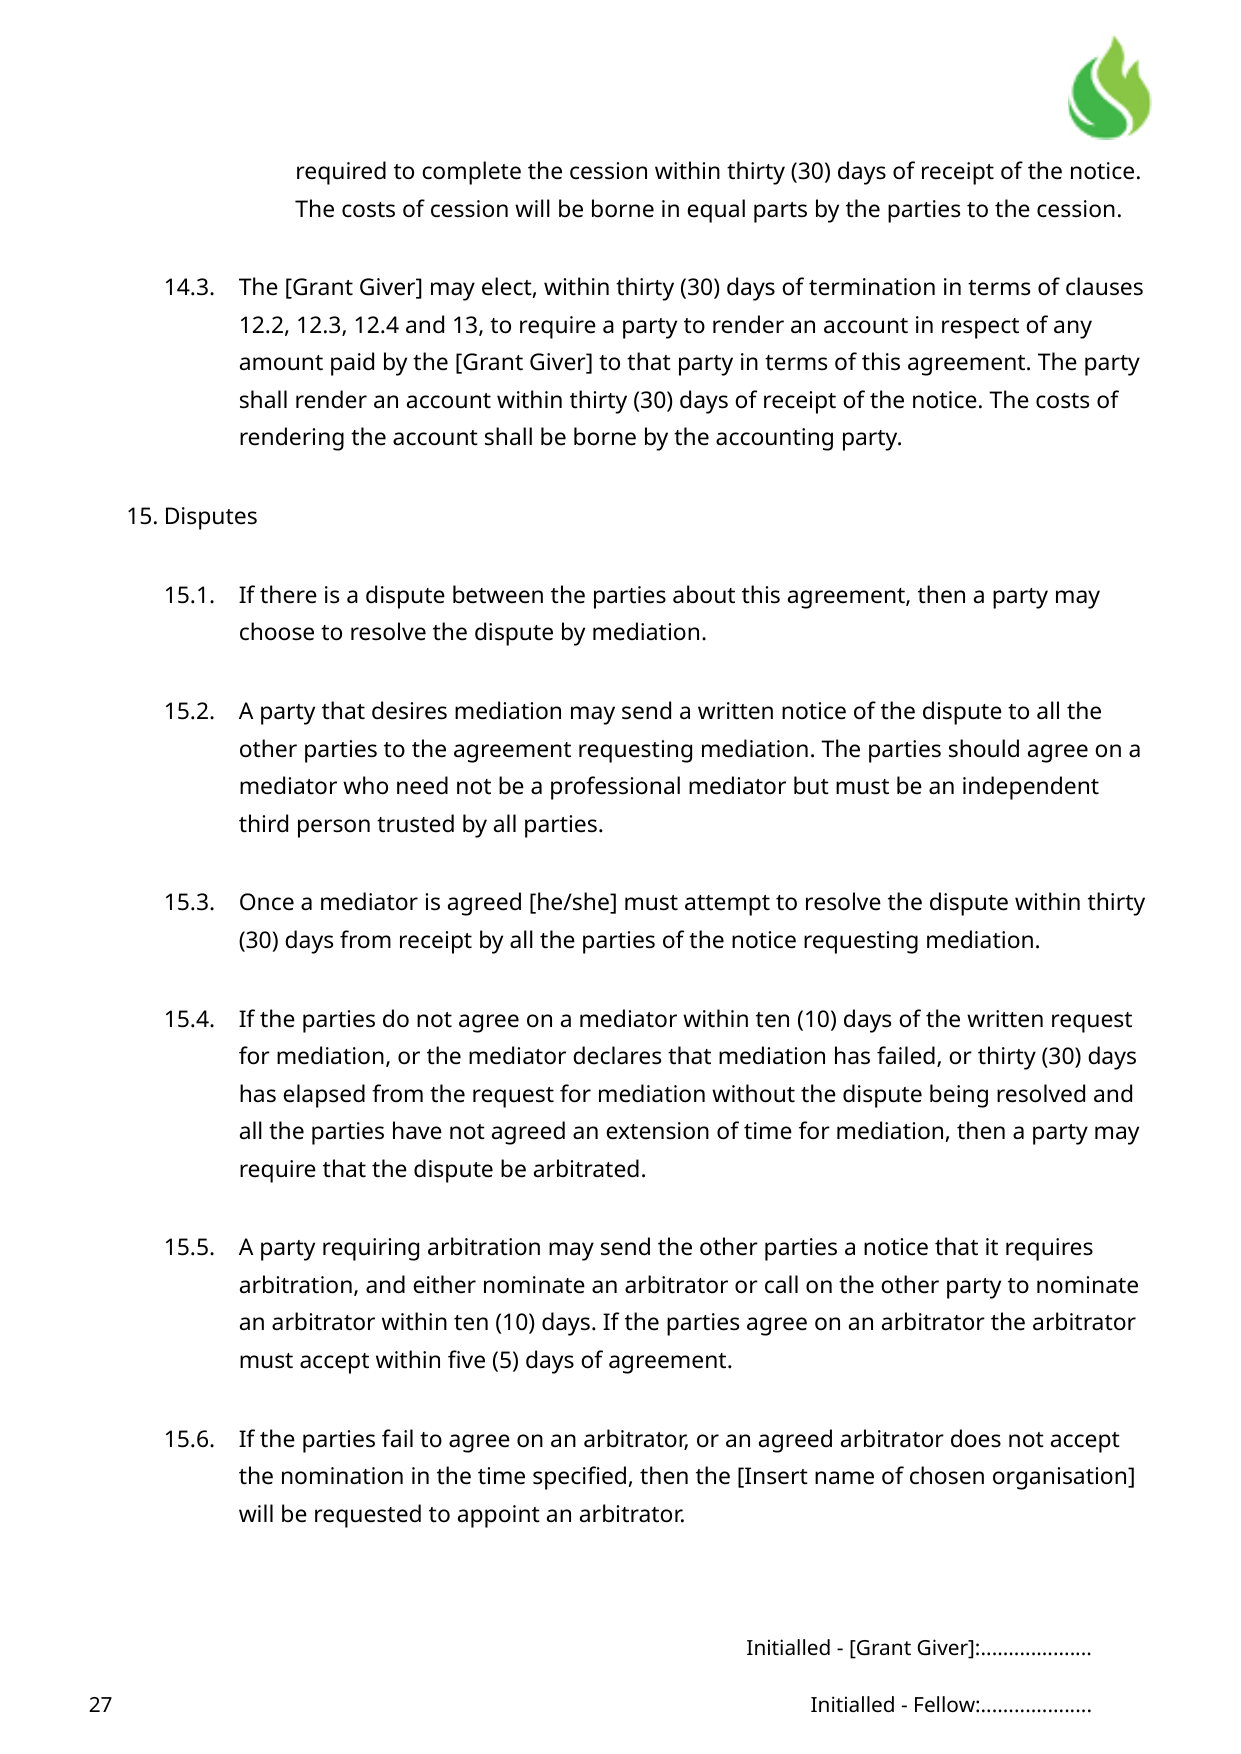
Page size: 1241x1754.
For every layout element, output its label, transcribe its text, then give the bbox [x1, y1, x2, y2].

picture [1089, 35, 1152, 114]
subtitle required to complete the cession within thirty (30) days of receipt of the notice. The costs of cession will be borne in equal parts by the parties to the cession. [220, 155, 1152, 224]
subtitle If the parties do not agree on a mediator within ten (10) days of the written request for mediation, or the mediator declares that mediation has failed, or thirty (30) days has elapsed from the request for mediation without the dispute being resolved and all the parties have not agreed an extension of time for mediation, then a party may require that the dispute be arbitrated. [163, 1002, 1152, 1184]
subtitle A party that desires mediation may send a written notice of the dispute to all the other parties to the agreement requesting mediation. The parties should agree on a mediator who need not be a professional mediator but must be an independent third person trusted by all parties. [163, 695, 1152, 839]
subtitle The [Grant Giver] may elect, within thirty (30) days of termination in terms of clauses 12.2, 12.3, 12.4 and 13, to require a party to render an account in respect of any amount paid by the [Grant Giver] to that party in terms of this agreement. The party shall render an account within thirty (30) days of receipt of the notice. The costs of rendering the account shall be borne by the accounting party. [163, 271, 1152, 452]
subtitle Once a mediator is agreed [he/she] must attempt to resolve the dispute within thirty (30) days from receipt by all the parties of the notice requesting mediation. [163, 886, 1152, 955]
subtitle A party requiring arbitration may send the other parties a notice that it requires arbitration, and either nominate an arbitrator or call on the other party to nominate an arbitrator within ten (10) days. If the parties agree on an arbitrator the arbitrator must accept within five (5) days of agreement. [163, 1231, 1152, 1375]
subtitle If the parties fail to agree on an arbitrator, or an agreed arbitrator does not accept the nomination in the time specified, then the [Insert name of chosen organisation] will be requested to appoint an arbitrator. [163, 1422, 1152, 1529]
subtitle Disputes [126, 500, 1152, 531]
subtitle If there is a dispute between the parties about this agreement, then a party may choose to resolve the dispute by mediation. [163, 579, 1152, 647]
